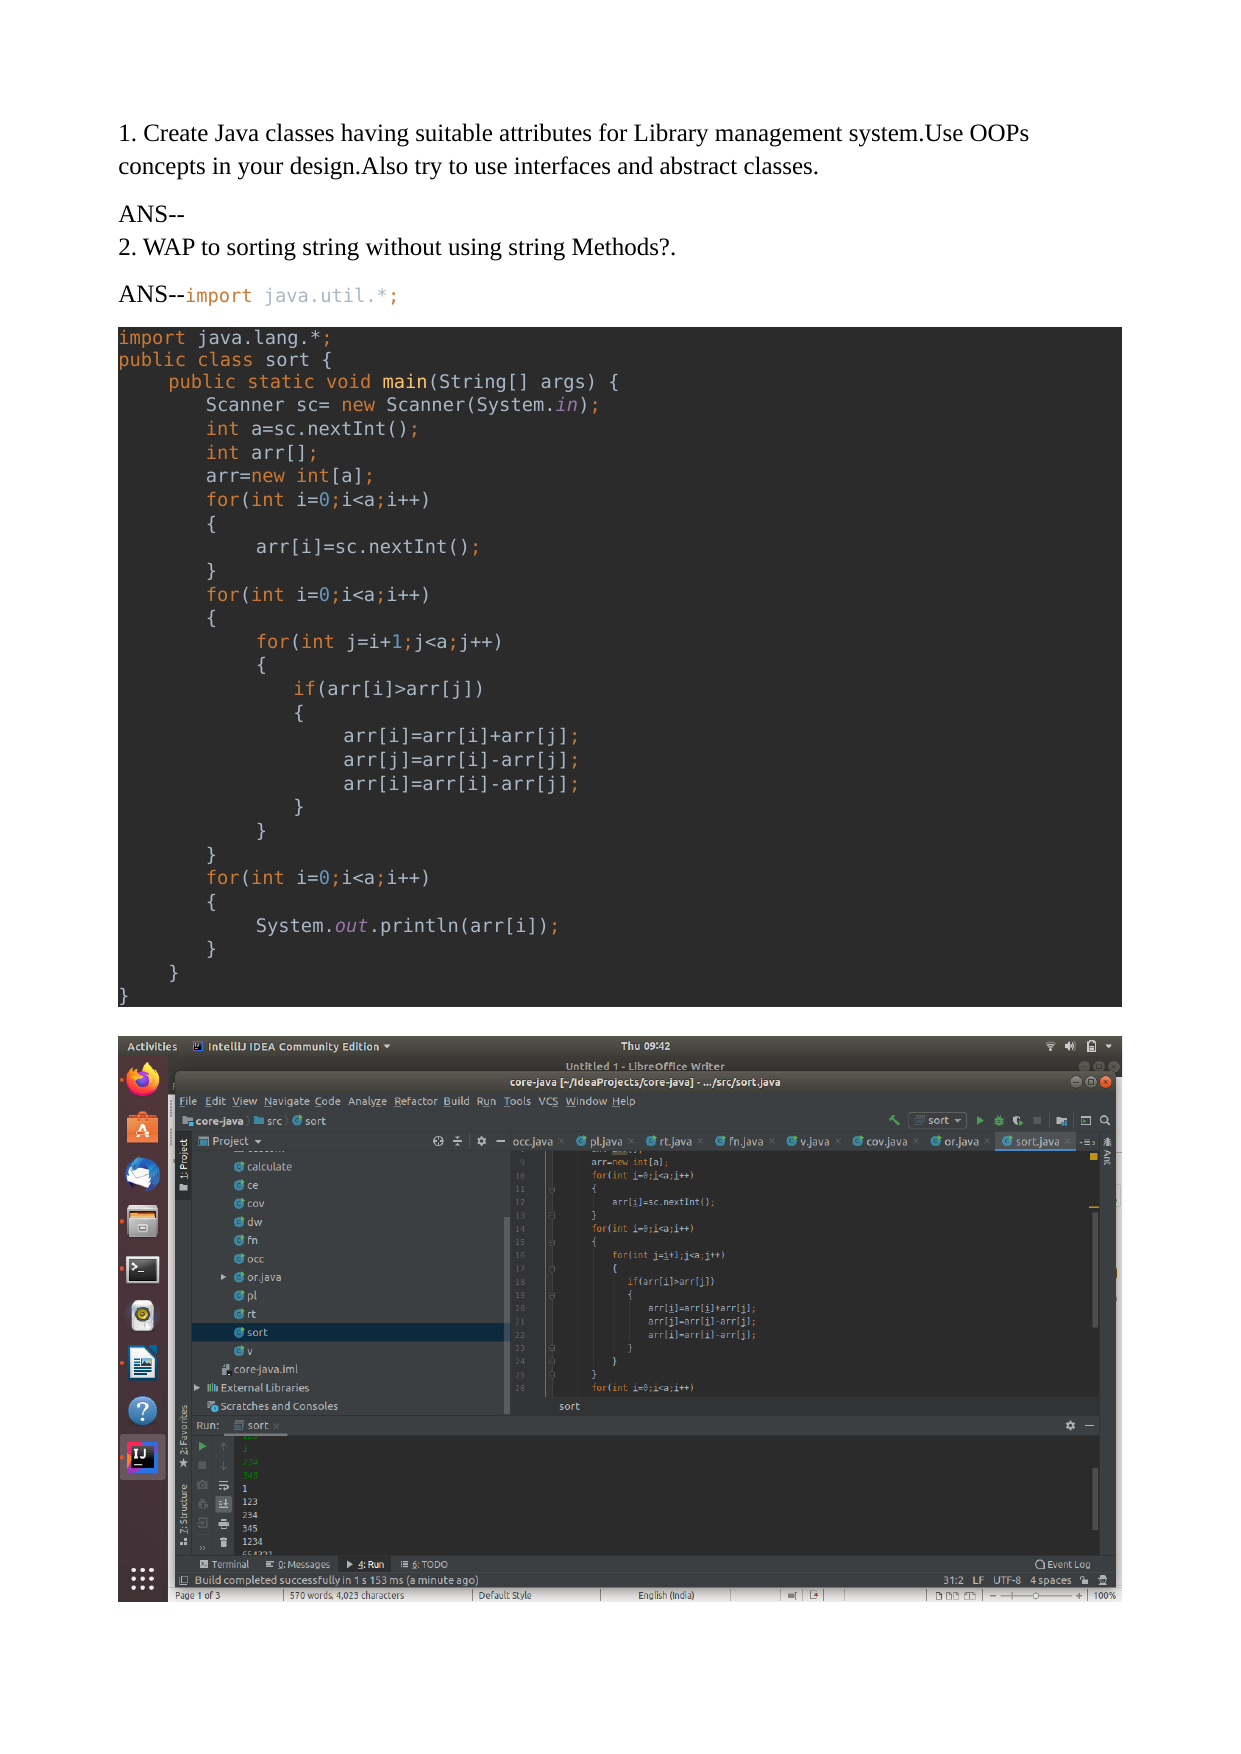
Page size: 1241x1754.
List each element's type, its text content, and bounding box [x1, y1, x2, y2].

text } [118, 938, 1122, 962]
text public static void main(String[] args) { [118, 371, 1122, 394]
text { [118, 702, 1122, 725]
text } [118, 560, 1122, 583]
text arr[i]=arr[i]+arr[j]; [118, 725, 1122, 749]
text { [118, 607, 1122, 631]
text ANS--import java.util.*; [118, 279, 1122, 308]
text } [118, 986, 1122, 1007]
text arr[j]=arr[i]-arr[j]; [118, 749, 1122, 773]
text arr[i]=sc.nextInt(); [118, 536, 1122, 560]
text for(int i=0;i<a;i++) [118, 867, 1122, 891]
text arr=new int[a]; [118, 465, 1122, 489]
text { [118, 654, 1122, 678]
text import java.lang.*; [118, 327, 1122, 349]
text { [118, 891, 1122, 914]
text arr[i]=arr[i]-arr[j]; [118, 773, 1122, 796]
text for(int j=i+1;j<a;j++) [118, 631, 1122, 654]
text } [118, 844, 1122, 867]
text System.out.println(arr[i]); [118, 914, 1122, 938]
text } [118, 820, 1122, 844]
text Scanner sc= new Scanner(System.in); [118, 394, 1122, 418]
text for(int i=0;i<a;i++) [118, 583, 1122, 607]
text int a=sc.nextInt(); [118, 418, 1122, 442]
picture [118, 1036, 1123, 1602]
text { [118, 513, 1122, 536]
text } [118, 962, 1122, 986]
text } [118, 796, 1122, 820]
text if(arr[i]>arr[j]) [118, 678, 1122, 702]
text int arr[]; [118, 442, 1122, 465]
text public class sort { [118, 349, 1122, 371]
text ANS-- 2. WAP to sorting string without using string Methods?. [118, 199, 1122, 261]
text 1. Create Java classes having suitable attributes for Library management system.Use OOPs concepts in your design.Also try to use interfaces and abstract classes. [118, 118, 1122, 180]
text for(int i=0;i<a;i++) [118, 489, 1122, 513]
